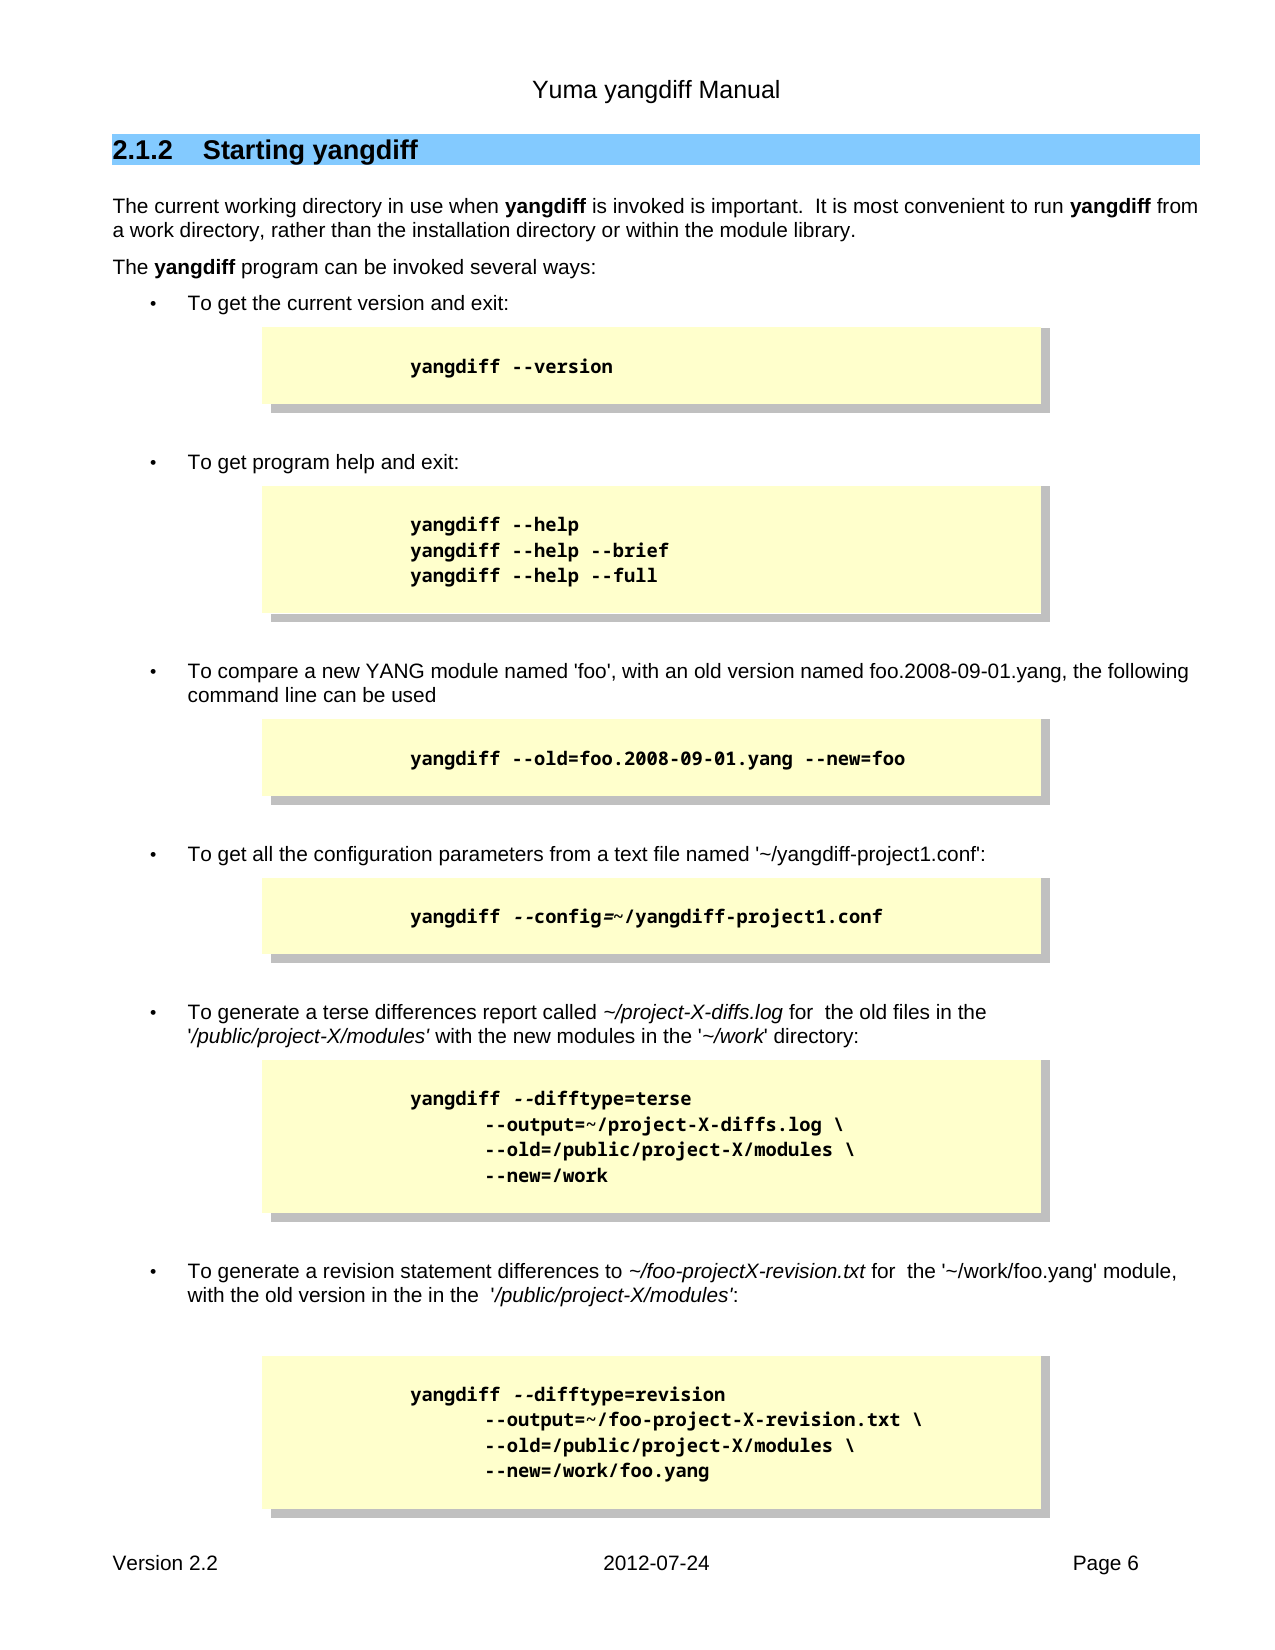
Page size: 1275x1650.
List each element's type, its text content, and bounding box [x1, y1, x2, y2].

text --old=/public/project-X/modules \ [262, 1432, 1041, 1458]
text yangdiff --old=foo.2008-09-01.yang --new=foo [262, 745, 1041, 770]
list To get the current version and exit: [150, 291, 1200, 315]
text The current working directory in use when yangdiff is invoked is important. It is most convenient to run yangdiff from a work directory, rather than the installation directory or within the module library. [112, 194, 1200, 242]
text The yangdiff program can be invoked several ways: [112, 254, 1200, 278]
list To generate a revision statement differences to ~/foo-projectX-revision.txt for the '~/work/foo.yang' module, with the old version in the in the '/public/project-X/modules': [150, 1259, 1200, 1307]
subtitle Starting yangdiff [112, 134, 1200, 165]
list To compare a new YANG module named 'foo', with an old version named foo.2008-09-01.yang, the following command line can be used [150, 659, 1200, 707]
list To get all the configuration parameters from a text file named '~/yangdiff-project1.conf': [150, 841, 1200, 865]
text --new=/work/foo.yang [262, 1458, 1041, 1483]
text yangdiff --help --full [262, 562, 1041, 588]
list To generate a terse differences report called ~/project-X-diffs.log for the old files in the '/public/project-X/modules' with the new modules in the '~/work' directory: [150, 1000, 1200, 1048]
list To get program help and exit: [150, 449, 1200, 473]
text --old=/public/project-X/modules \ [262, 1137, 1041, 1162]
text yangdiff --difftype=terse --output=~/project-X-diffs.log \ [262, 1086, 1041, 1137]
text yangdiff --config=~/yangdiff-project1.conf [262, 903, 1041, 929]
text yangdiff --help [262, 511, 1041, 537]
text yangdiff --version [262, 353, 1041, 378]
text yangdiff --difftype=revision --output=~/foo-project-X-revision.txt \ [262, 1381, 1041, 1432]
text yangdiff --help --brief [262, 537, 1041, 562]
text --new=/work [262, 1162, 1041, 1188]
